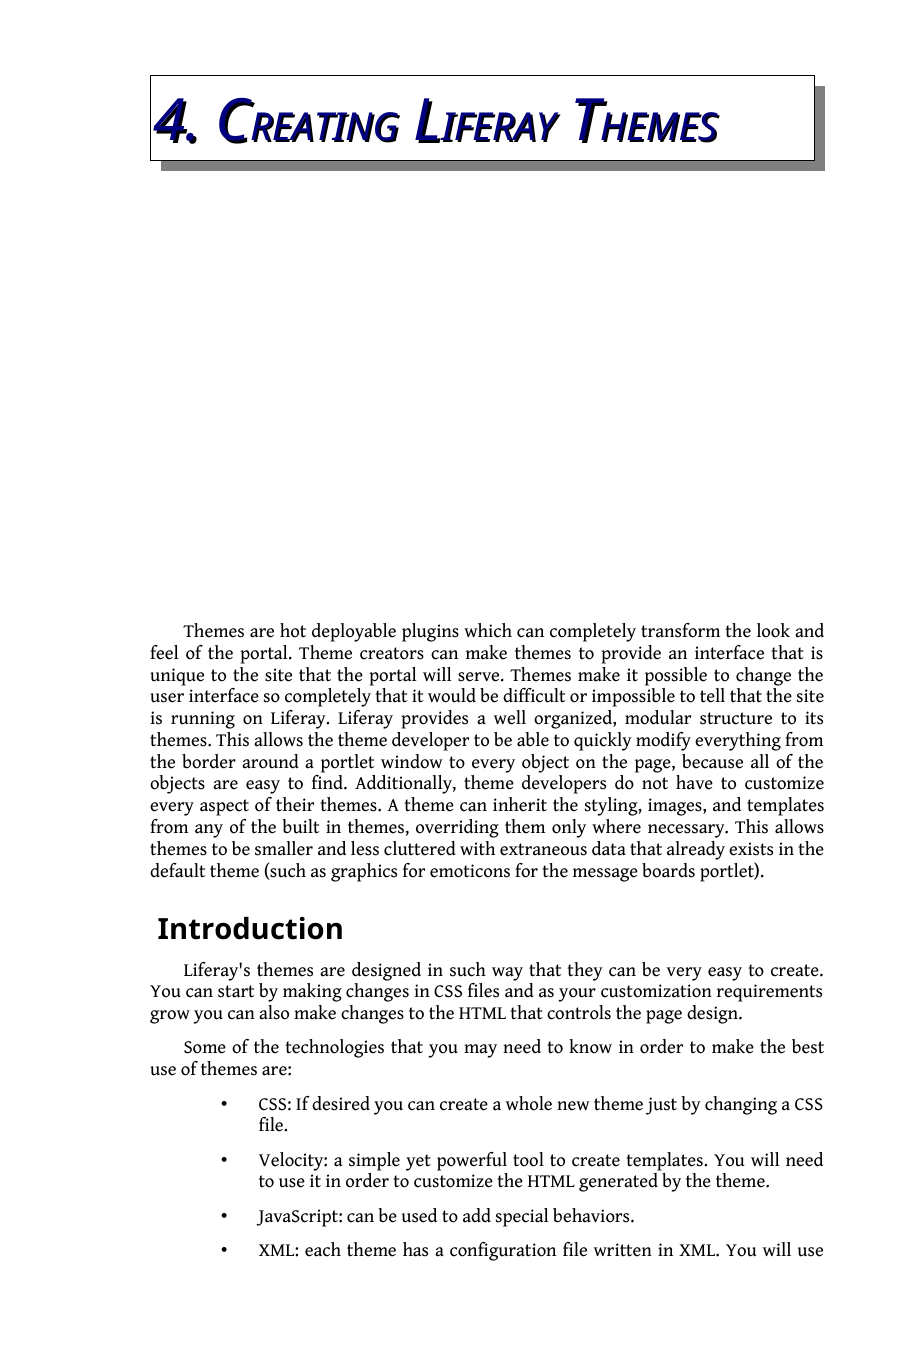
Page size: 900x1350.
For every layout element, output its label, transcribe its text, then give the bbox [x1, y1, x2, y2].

list JavaScript: can be used to add special behaviors. [221, 1206, 825, 1227]
subtitle Creating Liferay Themes [151, 76, 814, 160]
list XML: each theme has a configuration file written in XML. You will use [221, 1240, 825, 1262]
list Velocity: a simple yet powerful tool to create templates. You will need to use it in order to customize the HTML generated by the theme. [221, 1149, 825, 1193]
text Liferay's themes are designed in such way that they can be very easy to create. You can start by making changes in CSS files and as your customization requirements grow you can also make changes to the HTML that controls the page design. [150, 959, 825, 1025]
text Some of the technologies that you may need to know in order to make the best use of themes are: [150, 1037, 825, 1081]
list CSS: If desired you can create a whole new theme just by changing a CSS file. [221, 1093, 825, 1137]
subtitle Introduction [150, 908, 825, 948]
text Themes are hot deployable plugins which can completely transform the look and feel of the portal. Theme creators can make themes to provide an interface that is unique to the site that the portal will serve. Themes make it possible to change the user interface so completely that it would be difficult or impossible to tell that the site is running on Liferay. Liferay provides a well organized, modular structure to its themes. This allows the theme developer to be able to quickly modify everything from the border around a portlet window to every object on the page, because all of the objects are easy to find. Additionally, theme developers do not have to customize every aspect of their themes. A theme can inherit the styling, images, and templates from any of the built in themes, overriding them only where necessary. This allows themes to be smaller and less cluttered with extraneous data that already exists in the default theme (such as graphics for emoticons for the message boards portlet). [150, 621, 825, 882]
